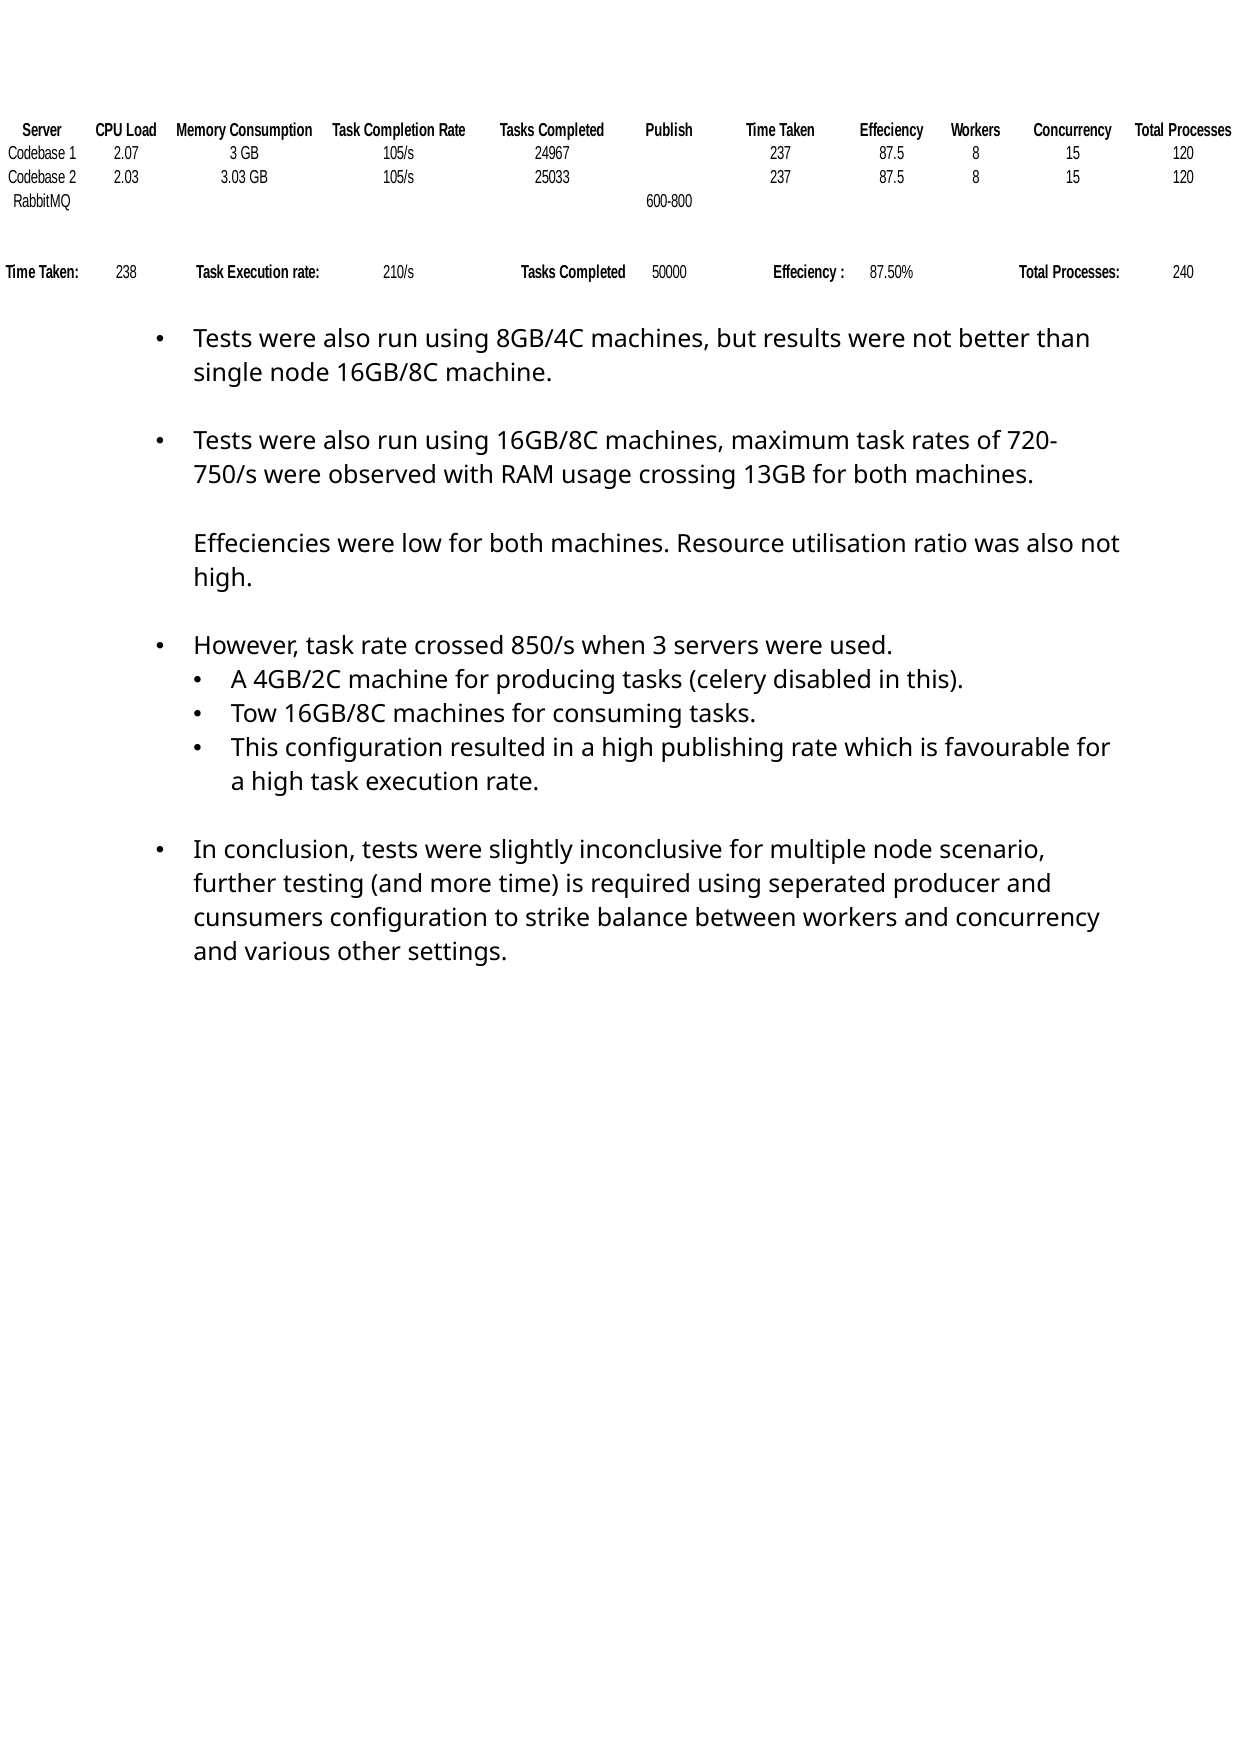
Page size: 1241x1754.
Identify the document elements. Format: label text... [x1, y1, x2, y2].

list Effeciencies were low for both machines. Resource utilisation ratio was also not high. [156, 525, 1122, 593]
list Tests were also run using 8GB/4C machines, but results were not better than single node 16GB/8C machine. [156, 321, 1122, 389]
list Tests were also run using 16GB/8C machines, maximum task rates of 720-750/s were observed with RAM usage crossing 13GB for both machines. [156, 423, 1122, 491]
list A 4GB/2C machine for producing tasks (celery disabled in this). [193, 661, 1122, 696]
list In conclusion, tests were slightly inconclusive for multiple node scenario, further testing (and more time) is required using seperated producer and cunsumers configuration to strike balance between workers and concurrency and various other settings. [156, 832, 1122, 968]
list However, task rate crossed 850/s when 3 servers were used. [156, 627, 1122, 661]
list Tow 16GB/8C machines for consuming tasks. [193, 696, 1122, 729]
list This configuration resulted in a high publishing rate which is favourable for a high task execution rate. [193, 729, 1122, 798]
